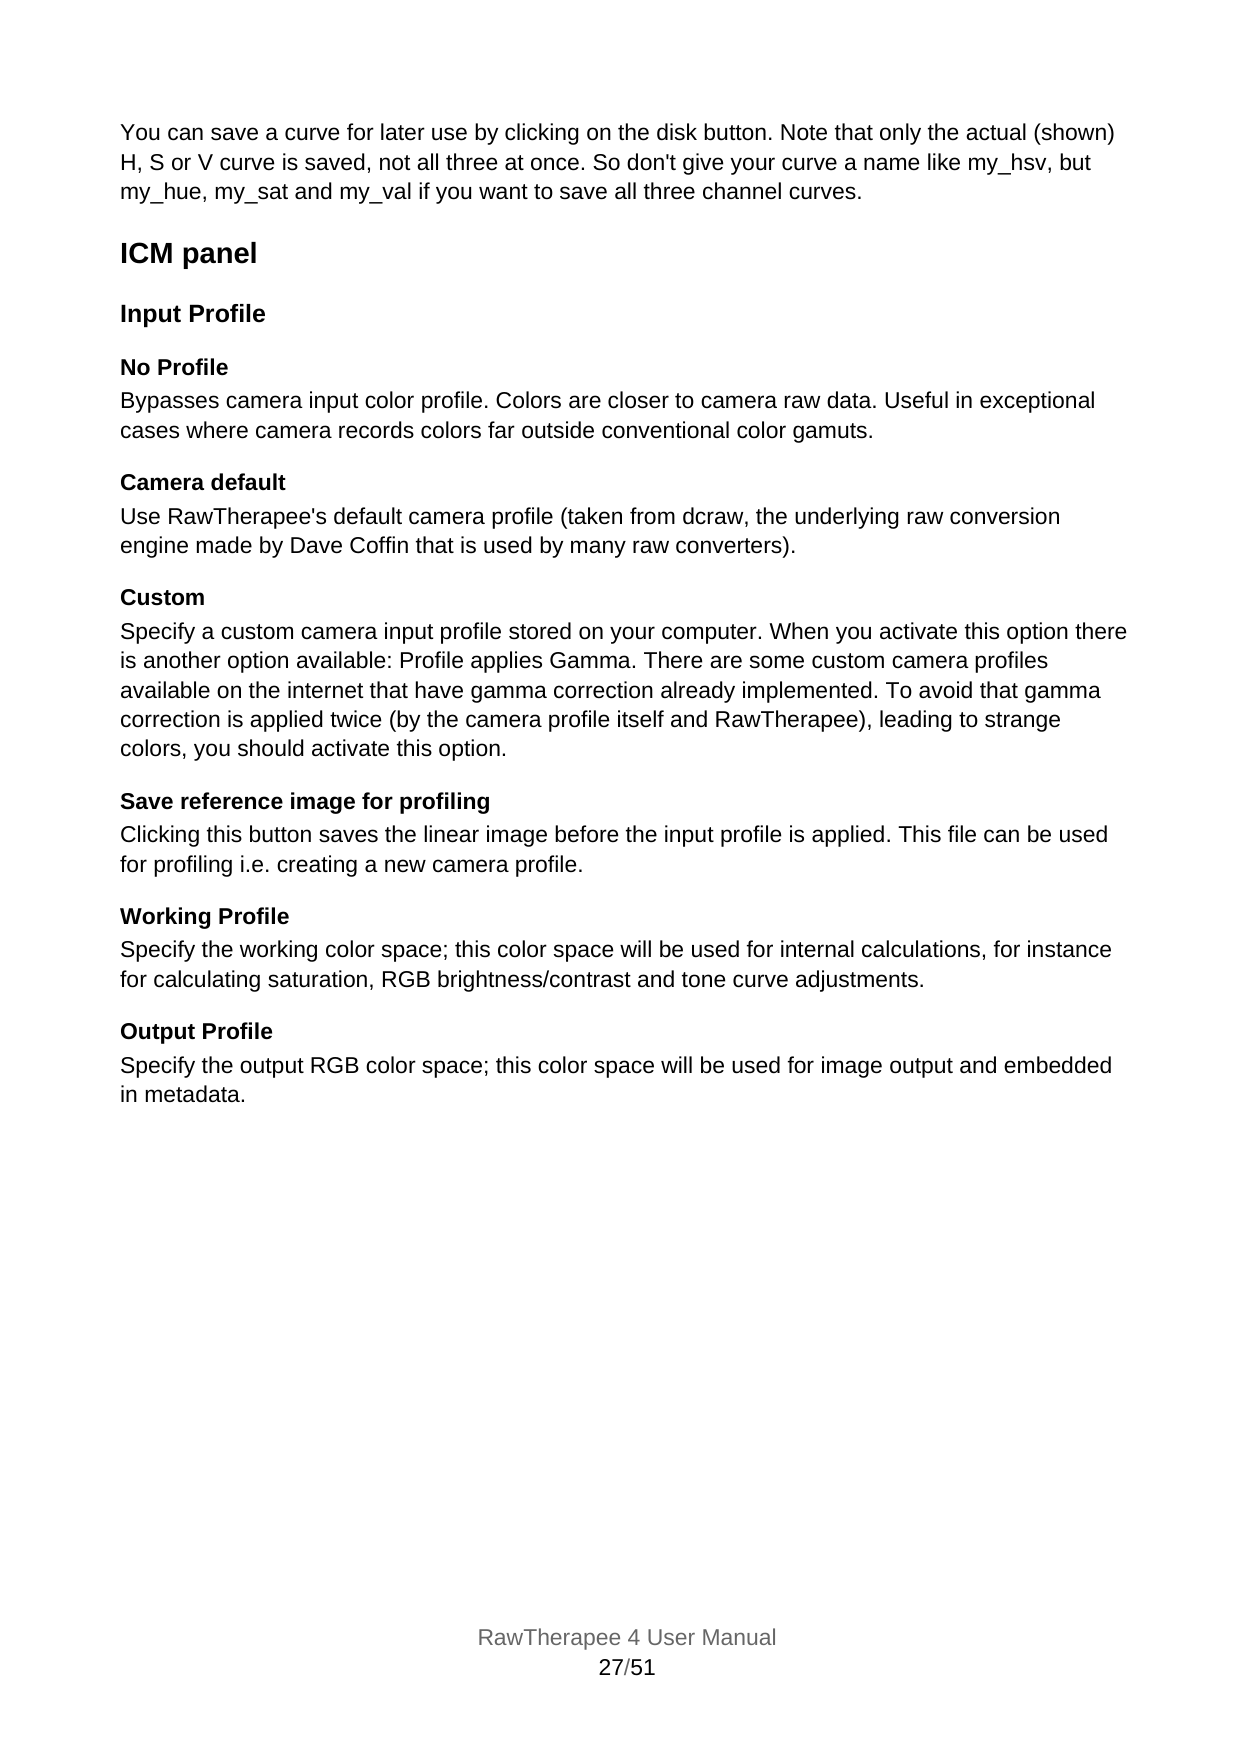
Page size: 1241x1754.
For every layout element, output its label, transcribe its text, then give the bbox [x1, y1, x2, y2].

text Clicking this button saves the linear image before the input profile is applied. This file can be used for profiling i.e. creating a new camera profile. [120, 822, 1134, 877]
text Specify the output RGB color space; this color space will be used for image output and embedded in metadata. [120, 1052, 1134, 1107]
text Specify the working color space; this color space will be used for internal calculations, for instance for calculating saturation, RGB brightness/contrast and tone curve adjustments. [120, 937, 1134, 992]
subtitle No Profile [120, 355, 1134, 380]
text Bypasses camera input color profile. Colors are closer to camera raw data. Useful in exceptional cases where camera records colors far outside conventional color gamuts. [120, 388, 1134, 443]
subtitle Working Profile [120, 904, 1134, 929]
subtitle Output Profile [120, 1019, 1134, 1044]
text Use RawTherapee's default camera profile (taken from dcraw, the underlying raw conversion engine made by Dave Coffin that is used by many raw converters). [120, 503, 1134, 558]
subtitle Camera default [120, 470, 1134, 496]
text Specify a custom camera input profile stored on your computer. When you activate this option there is another option available: Profile applies Gamma. There are some custom camera profiles available on the internet that have gamma correction already implemented. To avoid that gamma correction is applied twice (by the camera profile itself and RawTherapee), leading to strange colors, you should activate this option. [120, 619, 1134, 762]
subtitle Custom [120, 585, 1134, 611]
subtitle ICM panel [120, 237, 1134, 270]
text You can save a curve for later use by clicking on the disk button. Note that only the actual (shown) H, S or V curve is saved, not all three at once. So don't give your curve a name like my_hsv, but my_hue, my_sat and my_val if you want to save all three channel curves. [120, 120, 1134, 204]
subtitle Input Profile [120, 300, 1134, 328]
subtitle Save reference image for profiling [120, 788, 1134, 814]
